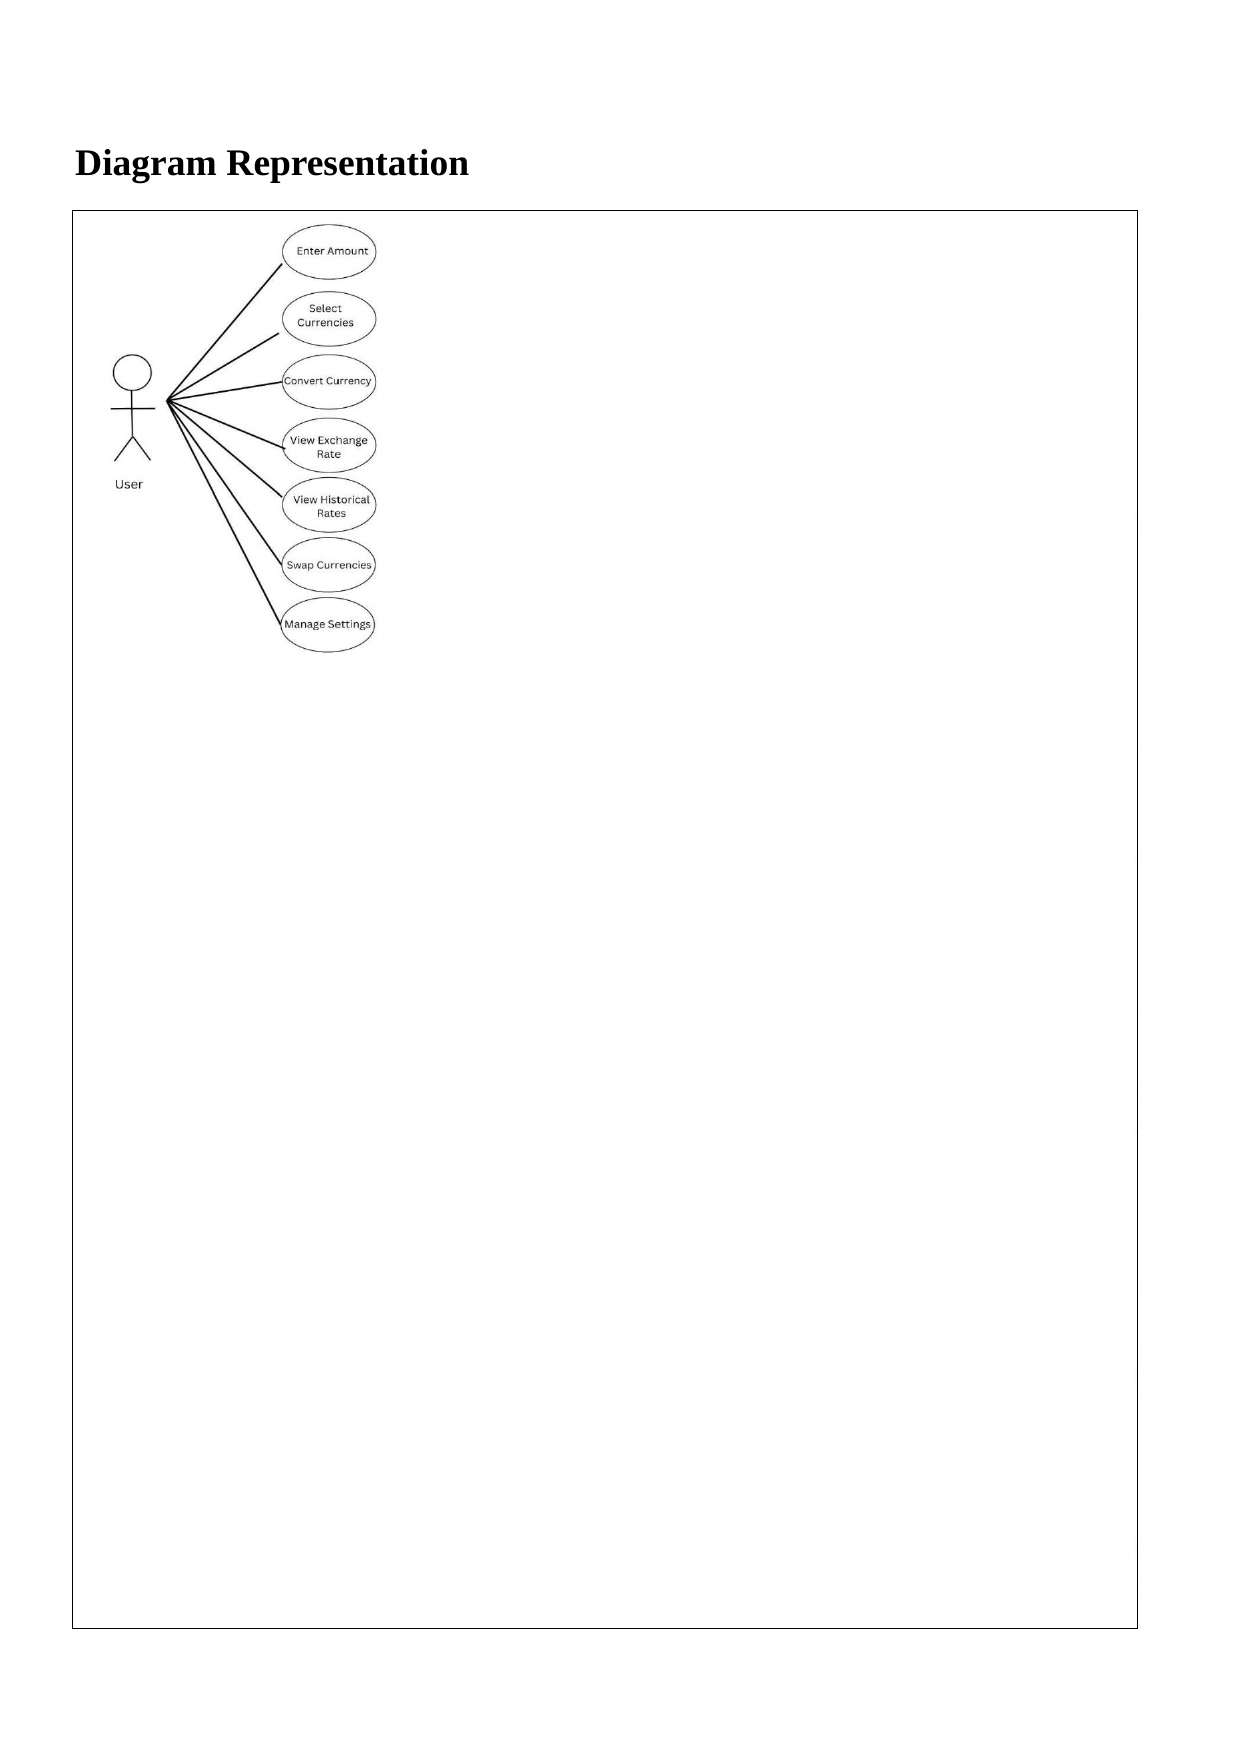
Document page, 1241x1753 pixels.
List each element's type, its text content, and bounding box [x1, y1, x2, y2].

picture [73, 211, 1137, 1628]
text Diagram Representation [75, 142, 495, 184]
